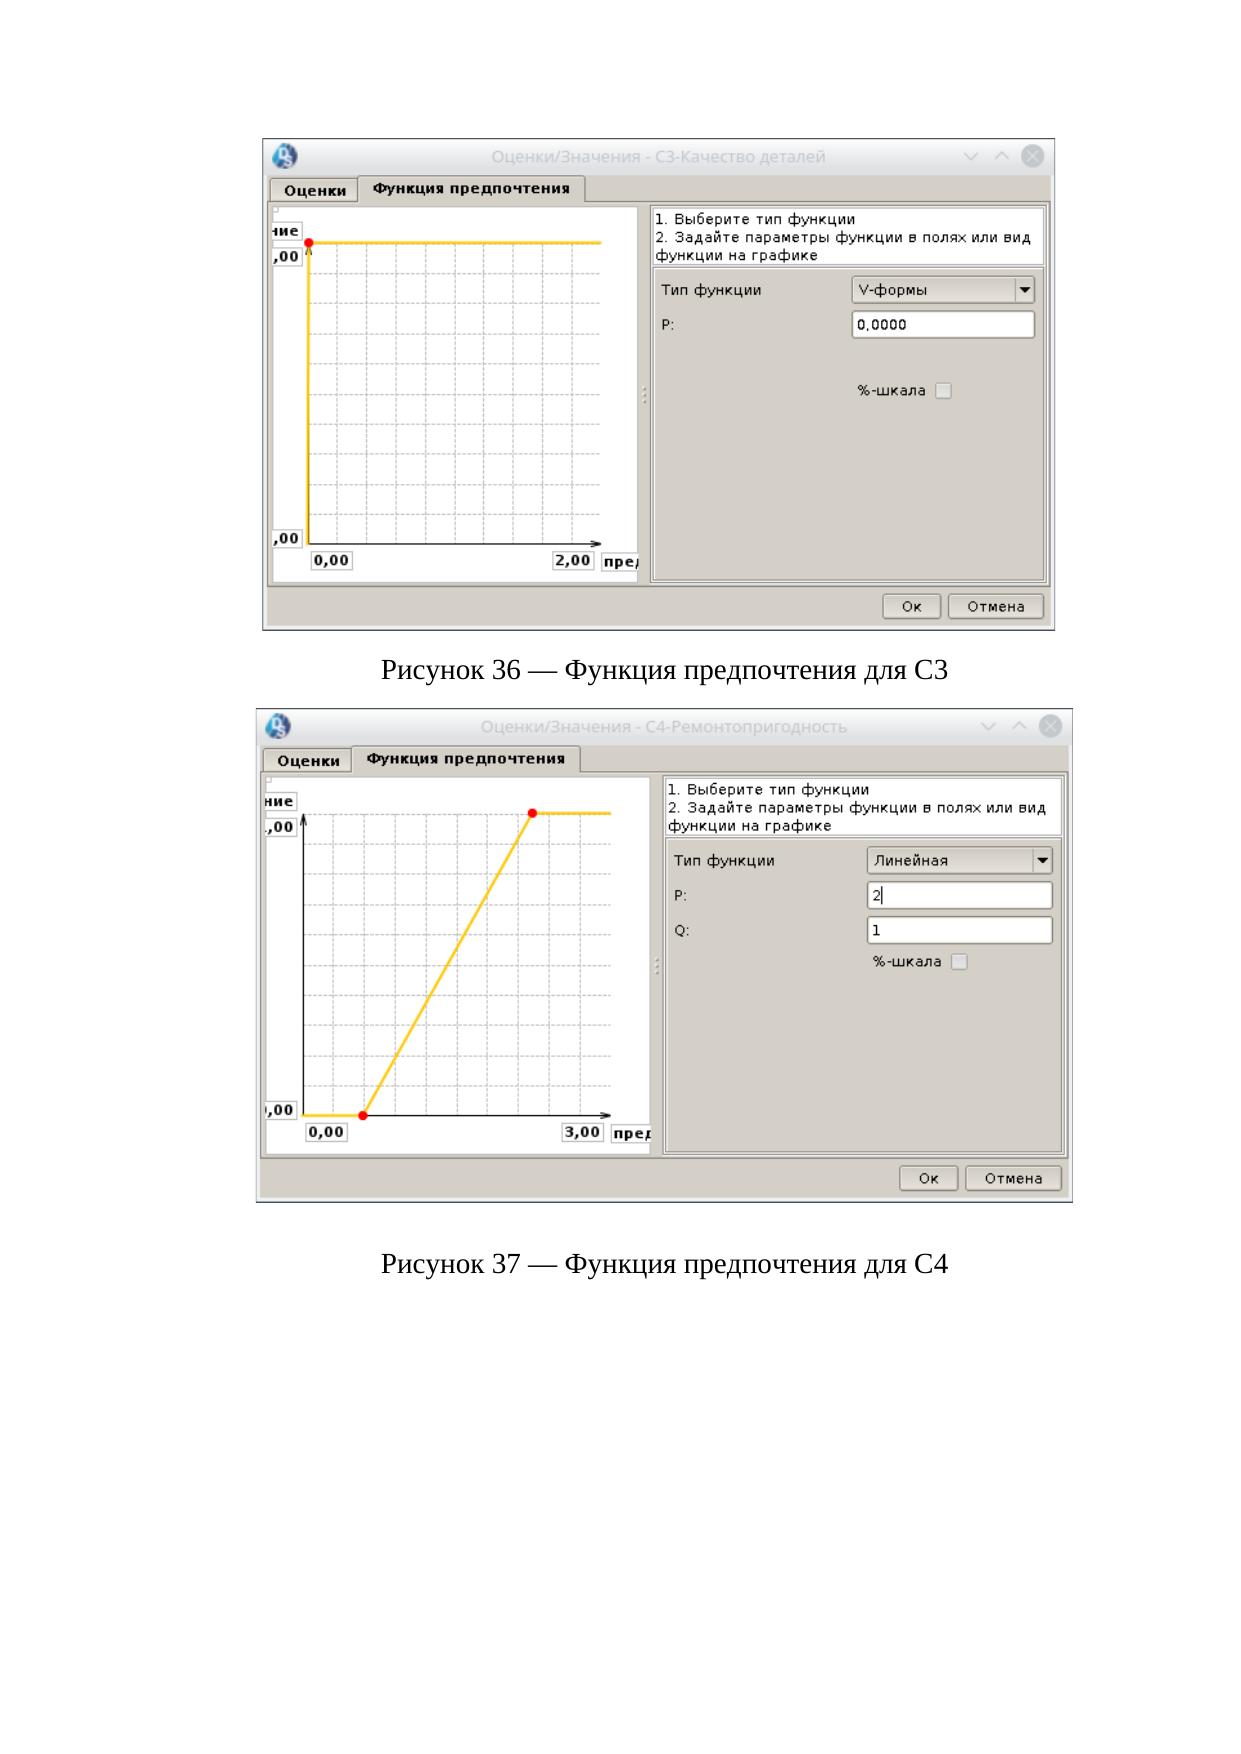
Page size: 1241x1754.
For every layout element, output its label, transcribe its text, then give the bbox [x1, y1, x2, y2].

text Рисунок 37 — Функция предпочтения для С4 [177, 1246, 1152, 1280]
picture [262, 138, 1056, 631]
text Рисунок 36 — Функция предпочтения для С3 [177, 652, 1152, 686]
picture [255, 708, 1073, 1203]
